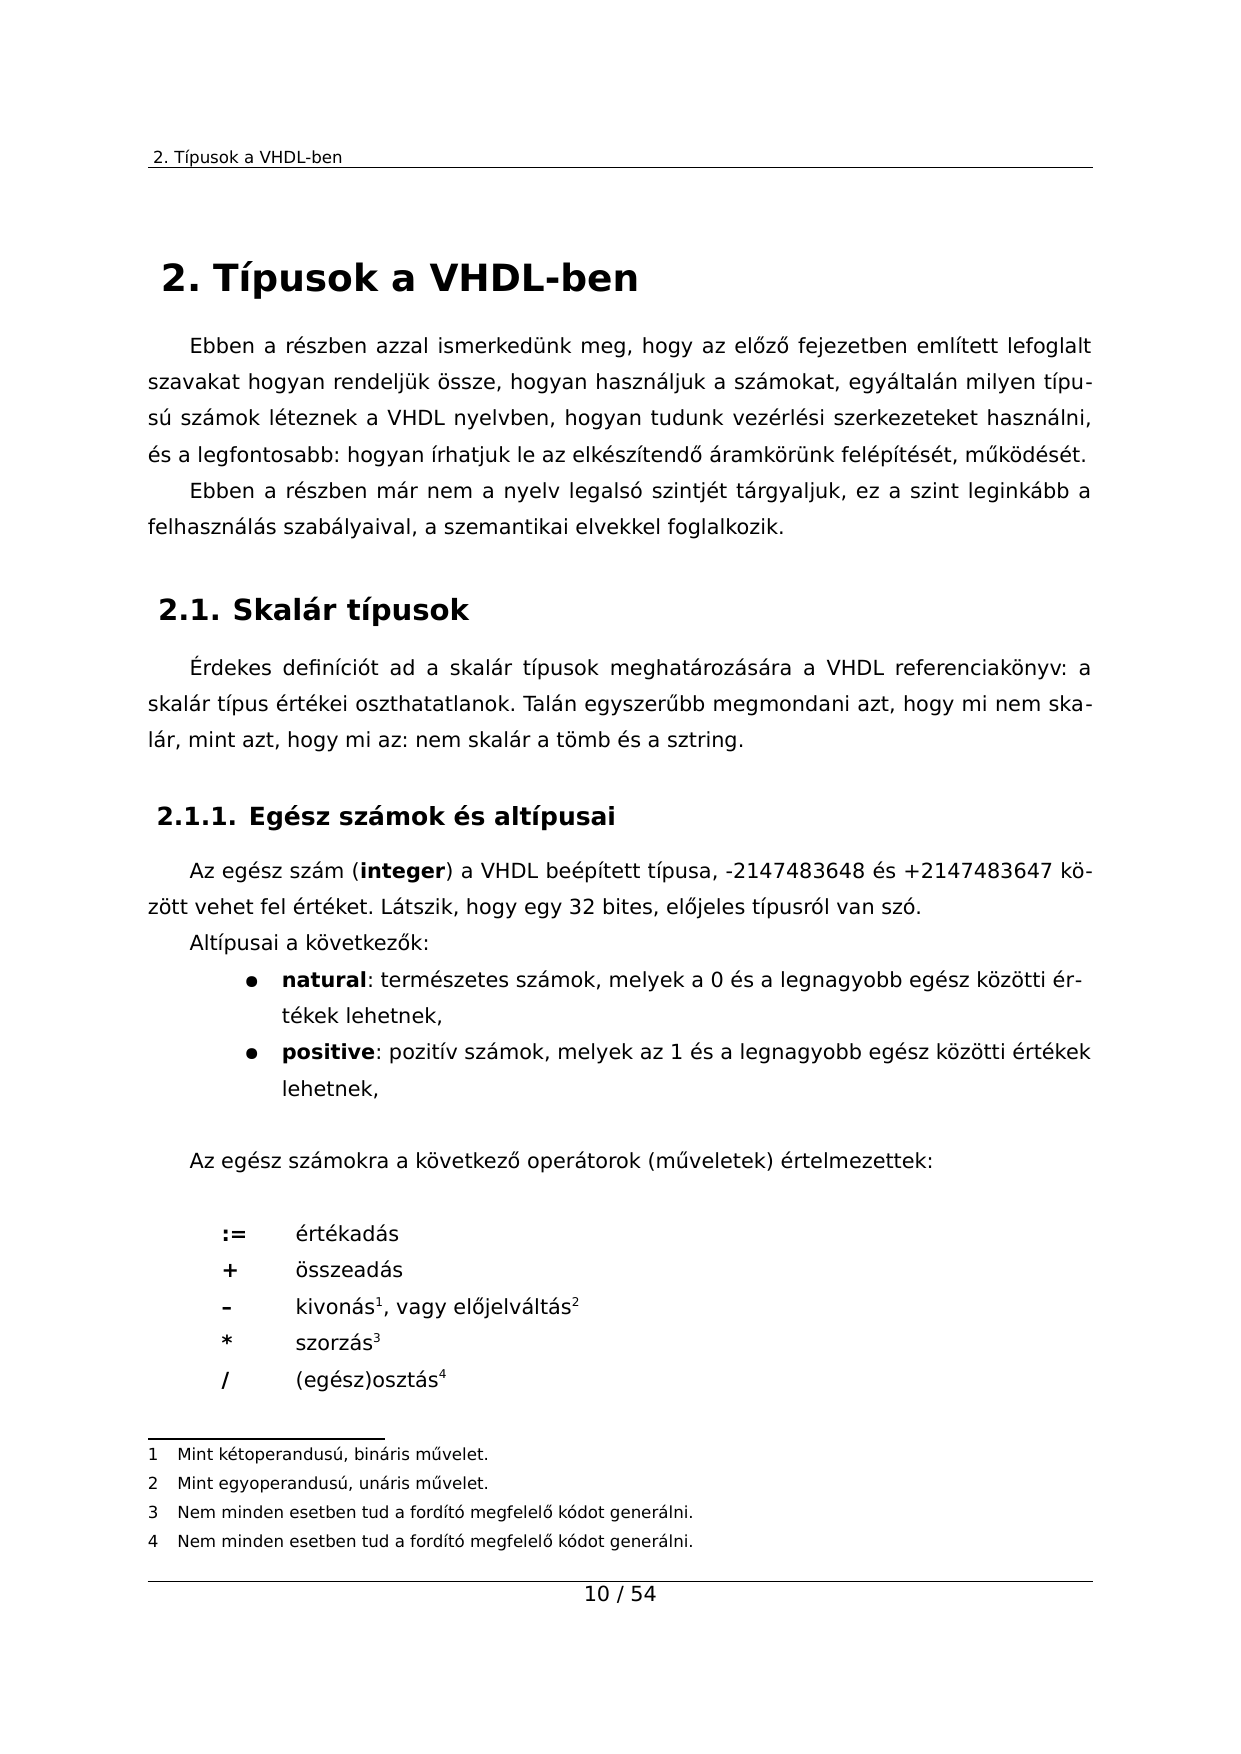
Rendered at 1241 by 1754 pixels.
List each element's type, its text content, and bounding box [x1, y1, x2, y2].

list positive: pozitív számok, melyek az 1 és a legnagyobb egész közötti értékek lehetnek, [244, 1040, 1093, 1101]
subtitle Egész számok és altípusai [148, 802, 1093, 832]
subtitle Skalár típusok [148, 593, 1093, 627]
text – kivonás, vagy előjelváltás [148, 1295, 1093, 1319]
text := értékadás [148, 1222, 1093, 1246]
text Altípusai a következők: [148, 931, 1093, 956]
text Nem minden esetben tud a fordító megfelelő kódot generálni. [148, 1532, 1093, 1552]
text + összeadás [148, 1258, 1093, 1283]
text Érdekes definíciót ad a skalár típusok meghatározására a VHDL referenciakönyv: a skalár típus értékei oszthatatlanok. Talán egyszerűbb megmondani azt, hogy mi nem ska­lár, mint azt, hogy mi az: nem skalár a tömb és a sztring. [148, 656, 1093, 753]
text Ebben a részben már nem a nyelv legalsó szintjét tárgyaljuk, ez a szint leginkább a felhasználás szabályaival, a szemantikai elvekkel foglalkozik. [148, 479, 1093, 540]
list natural: természetes számok, melyek a 0 és a legnagyobb egész közötti ér­tékek lehetnek, [244, 968, 1093, 1028]
text Az egész szám (integer) a VHDL beépített típusa, -2147483648 és +2147483647 kö­zött vehet fel értéket. Látszik, hogy egy 32 bites, előjeles típusról van szó. [148, 859, 1093, 919]
text Ebben a részben azzal ismerkedünk meg, hogy az előző fejezetben említett lefoglalt szavakat hogyan rendeljük össze, hogyan használjuk a számokat, egyáltalán milyen típu­sú számok léteznek a VHDL nyelvben, hogyan tudunk vezérlési szerkezeteket használni, és a legfontosabb: hogyan írhatjuk le az elkészítendő áramkörünk felépítését, működését. [148, 334, 1093, 467]
text * szorzás [148, 1331, 1093, 1356]
text Az egész számokra a következő operátorok (műveletek) értelmezettek: [148, 1149, 1093, 1174]
text Mint kétoperandusú, bináris művelet. [148, 1445, 1093, 1464]
text Mint egyoperandusú, unáris művelet. [148, 1474, 1093, 1493]
subtitle Típusok a VHDL-ben [148, 256, 1093, 300]
text / (egész)osztás [148, 1368, 1093, 1392]
text Nem minden esetben tud a fordító megfelelő kódot generálni. [148, 1503, 1093, 1523]
